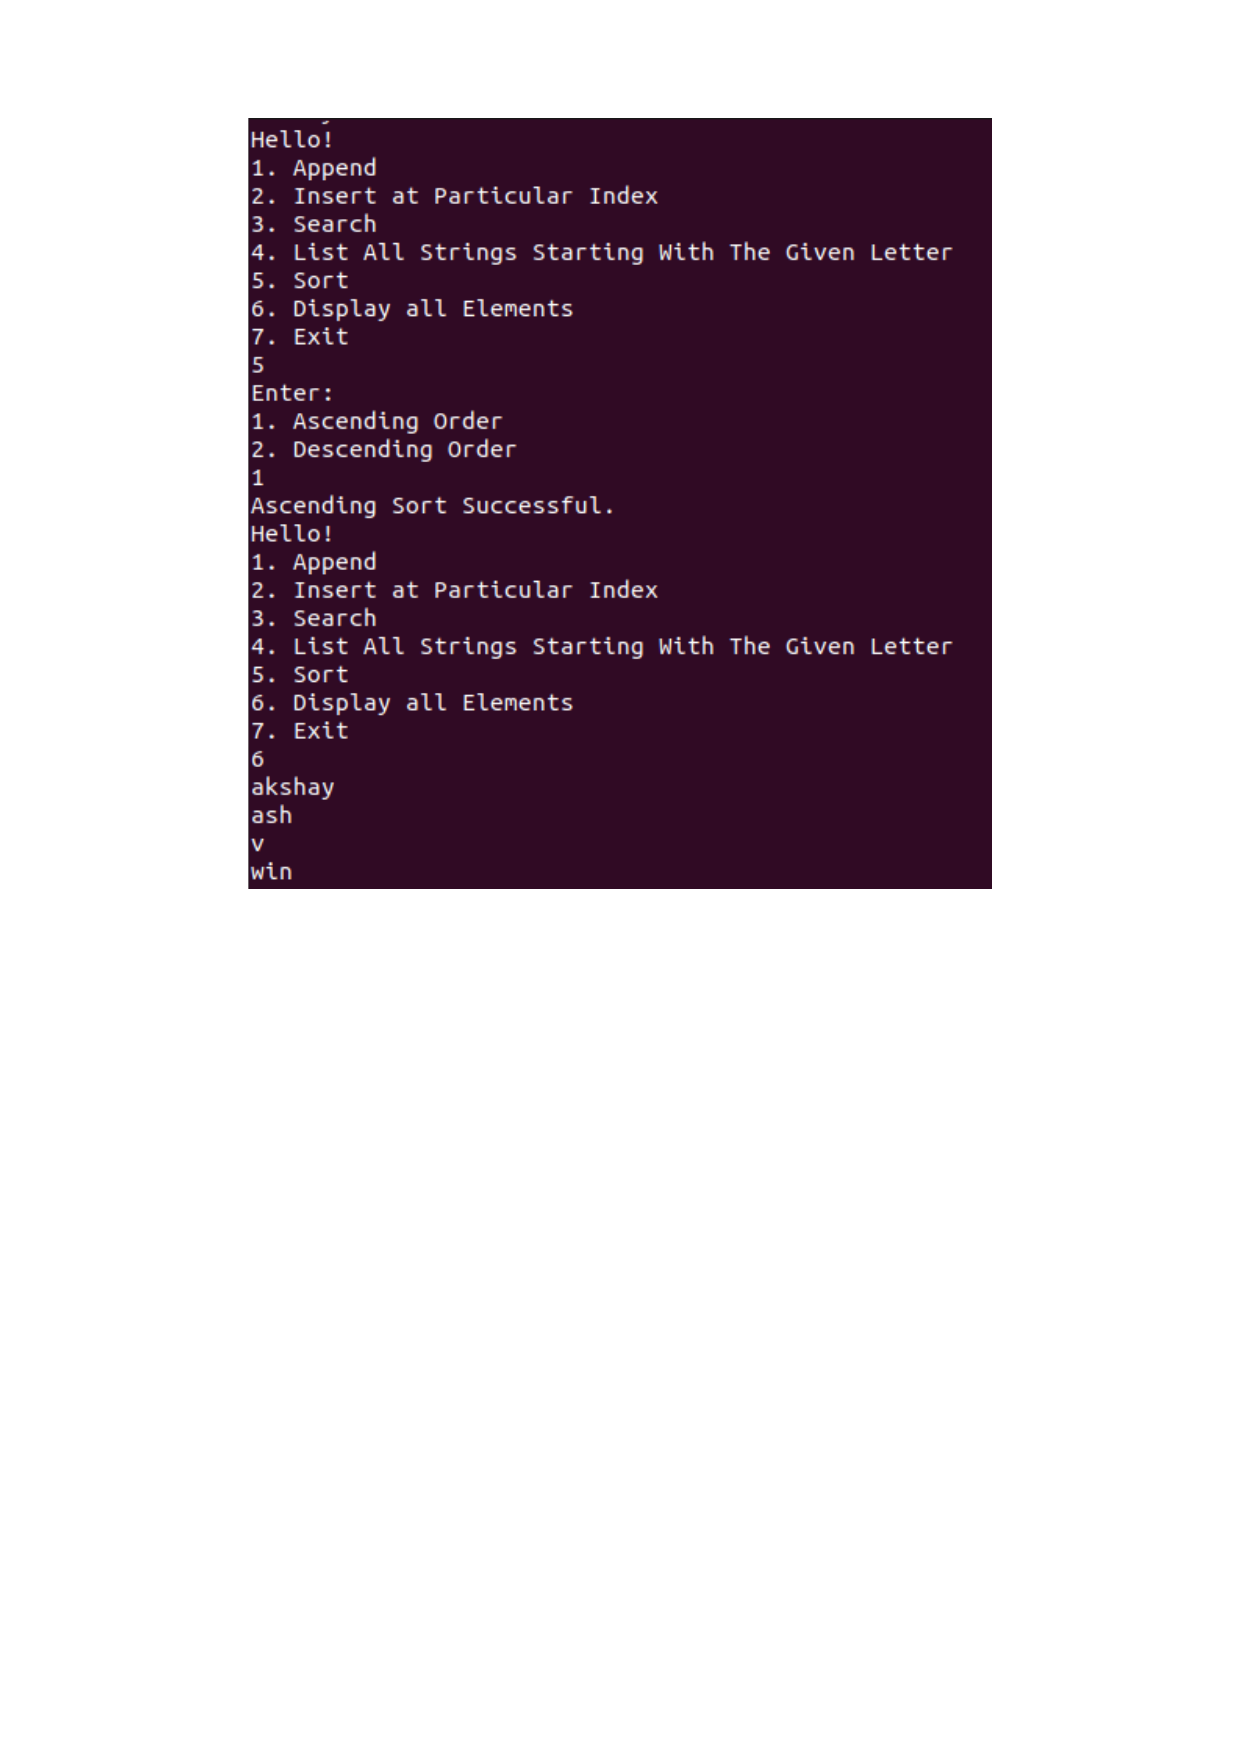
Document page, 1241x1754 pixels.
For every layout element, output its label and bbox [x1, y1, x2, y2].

picture [248, 118, 992, 889]
